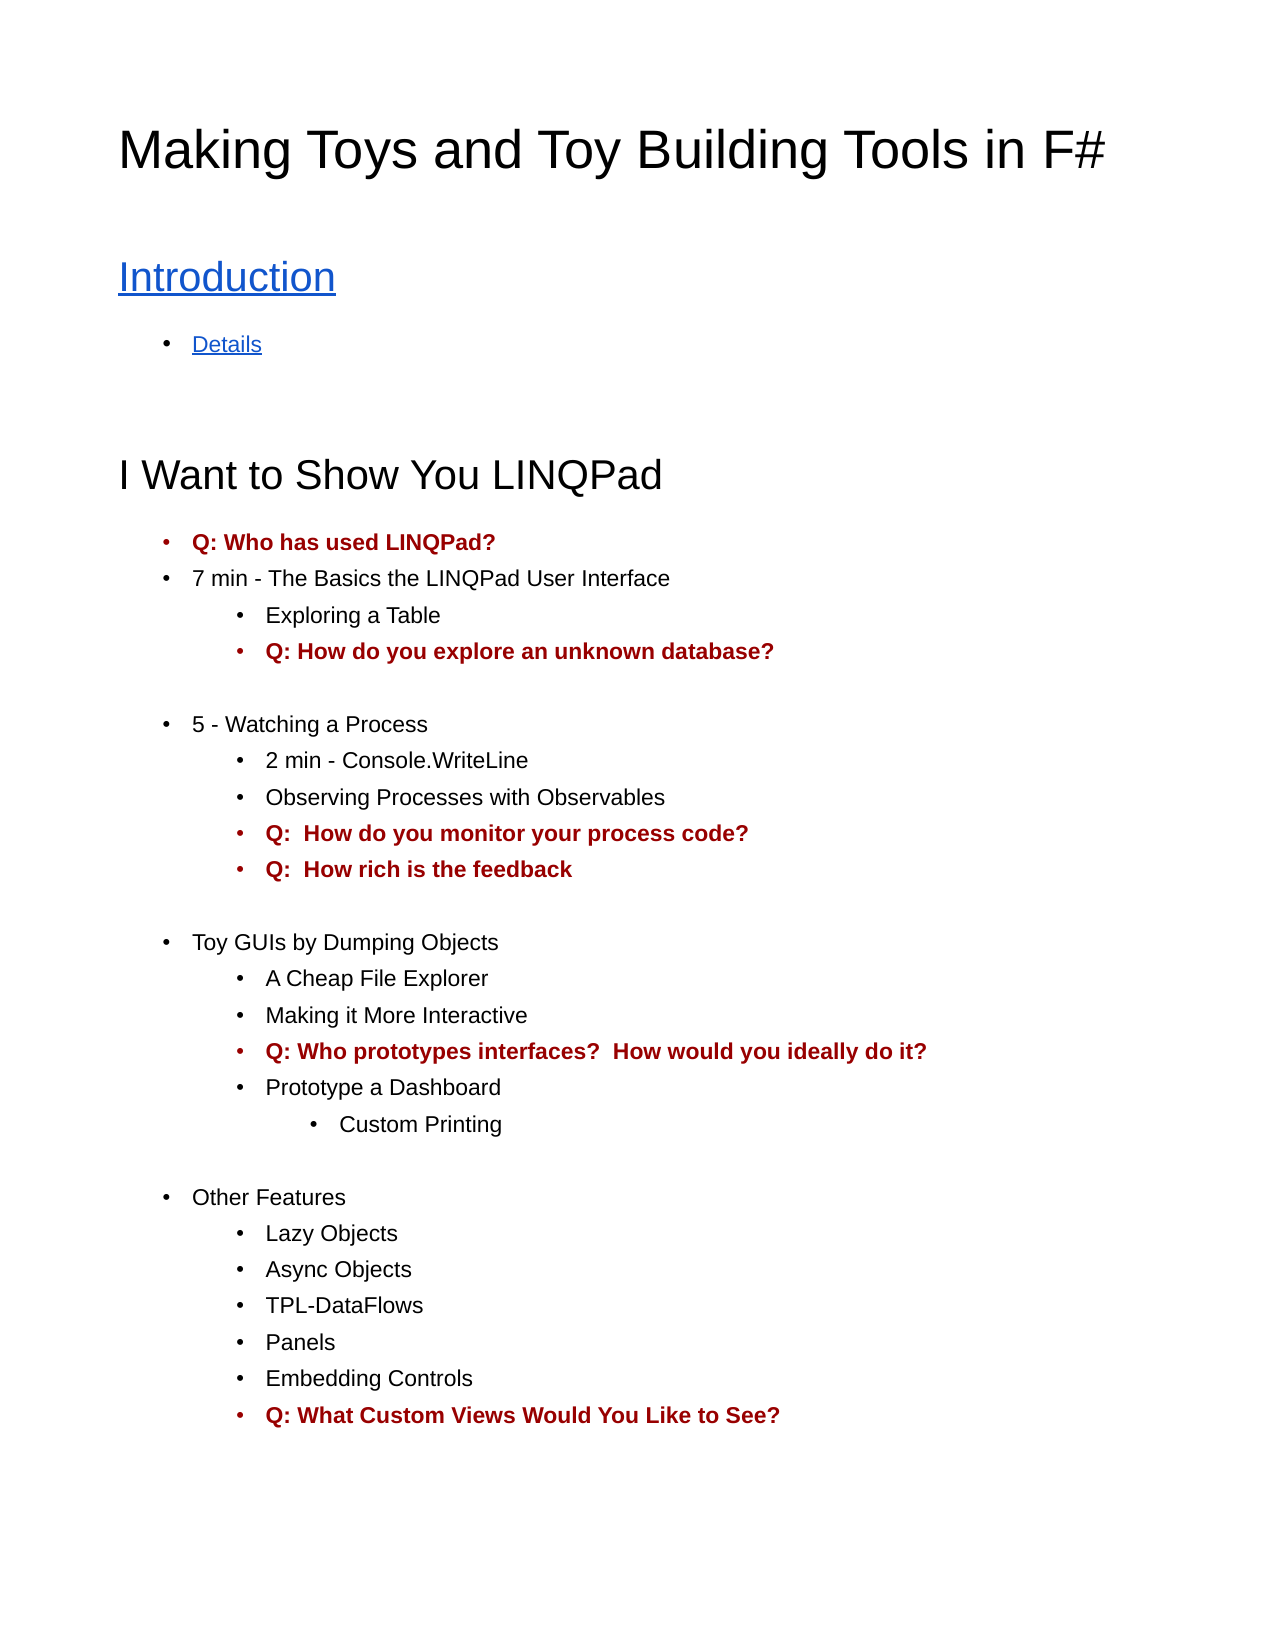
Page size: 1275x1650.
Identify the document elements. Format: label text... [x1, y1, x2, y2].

list Other Features [162, 1183, 1157, 1210]
subtitle I Want to Show You LINQPad [118, 451, 1157, 498]
list Details [162, 331, 1157, 357]
list Q: How rich is the feedback [236, 856, 1157, 883]
list Observing Processes with Observables [236, 783, 1157, 810]
list 7 min - The Basics the LINQPad User Interface [162, 565, 1157, 592]
list Q: Who prototypes interfaces? How would you ideally do it? [236, 1038, 1157, 1064]
list A Cheap File Explorer [236, 965, 1157, 992]
list Custom Printing [309, 1111, 1157, 1137]
text Making Toys and Toy Building Tools in F# [118, 118, 1157, 180]
list 5 - Watching a Process [162, 711, 1157, 737]
list Embedding Controls [236, 1365, 1157, 1392]
list 2 min - Console.WriteLine [236, 747, 1157, 773]
list Prototype a Dashboard [236, 1074, 1157, 1101]
list Toy GUIs by Dumping Objects [162, 929, 1157, 955]
list Q: How do you explore an unknown database? [236, 638, 1157, 664]
list Async Objects [236, 1256, 1157, 1282]
list Q: Who has used LINQPad? [162, 529, 1157, 555]
list Exploring a Table [236, 602, 1157, 628]
list Lazy Objects [236, 1220, 1157, 1246]
list Panels [236, 1329, 1157, 1355]
subtitle Introduction [118, 252, 1157, 300]
list Q: How do you monitor your process code? [236, 820, 1157, 846]
list Making it More Interactive [236, 1002, 1157, 1028]
list TPL-DataFlows [236, 1292, 1157, 1319]
list Q: What Custom Views Would You Like to See? [236, 1402, 1157, 1428]
